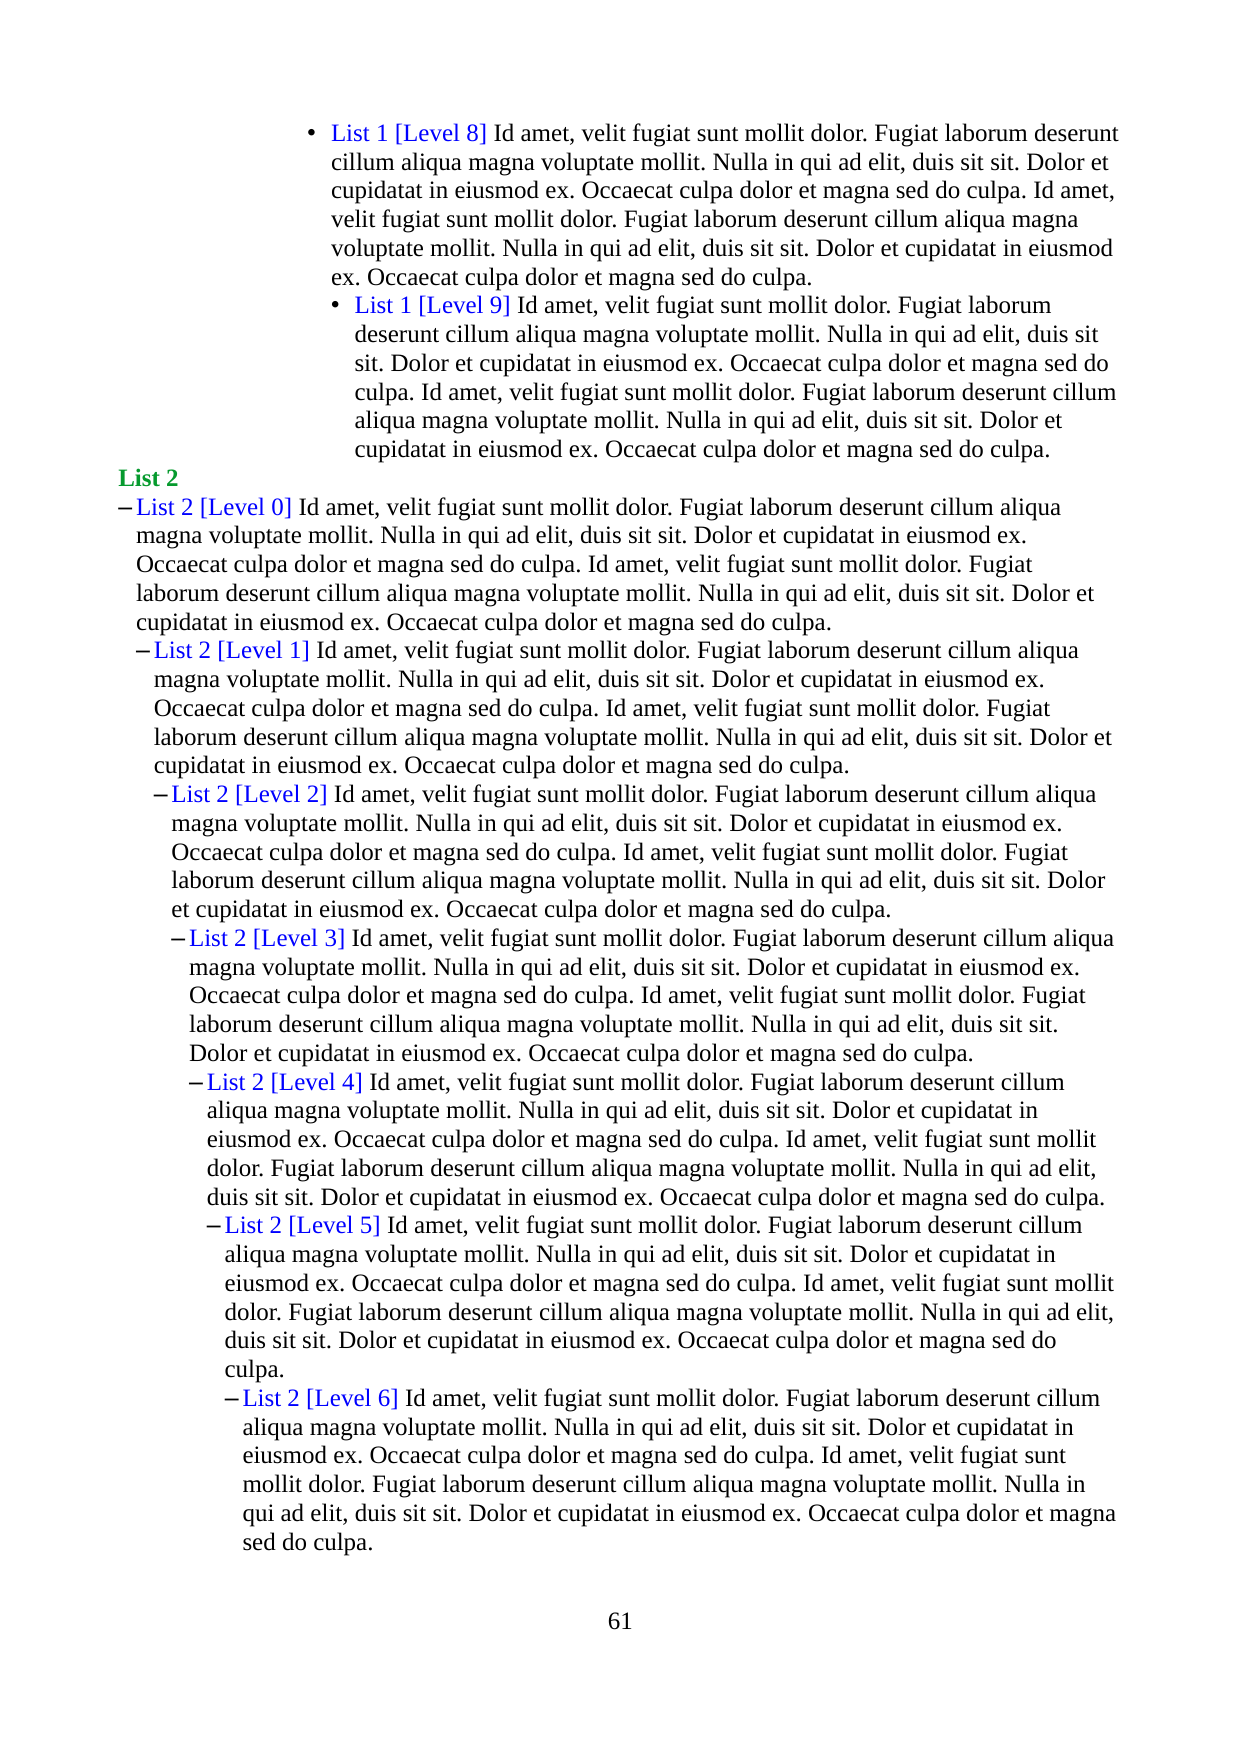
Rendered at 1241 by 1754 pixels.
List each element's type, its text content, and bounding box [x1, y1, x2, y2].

list List 1 [Level 9] Id amet, velit fugiat sunt mollit dolor. Fugiat laborum deserunt cillum aliqua magna voluptate mollit. Nulla in qui ad elit, duis sit sit. Dolor et cupidatat in eiusmod ex. Occaecat culpa dolor et magna sed do culpa. Id amet, velit fugiat sunt mollit dolor. Fugiat laborum deserunt cillum aliqua magna voluptate mollit. Nulla in qui ad elit, duis sit sit. Dolor et cupidatat in eiusmod ex. Occaecat culpa dolor et magna sed do culpa. [331, 291, 1122, 463]
list List 2 [Level 1] Id amet, velit fugiat sunt mollit dolor. Fugiat laborum deserunt cillum aliqua magna voluptate mollit. Nulla in qui ad elit, duis sit sit. Dolor et cupidatat in eiusmod ex. Occaecat culpa dolor et magna sed do culpa. Id amet, velit fugiat sunt mollit dolor. Fugiat laborum deserunt cillum aliqua magna voluptate mollit. Nulla in qui ad elit, duis sit sit. Dolor et cupidatat in eiusmod ex. Occaecat culpa dolor et magna sed do culpa. [136, 636, 1122, 779]
list List 1 [Level 8] Id amet, velit fugiat sunt mollit dolor. Fugiat laborum deserunt cillum aliqua magna voluptate mollit. Nulla in qui ad elit, duis sit sit. Dolor et cupidatat in eiusmod ex. Occaecat culpa dolor et magna sed do culpa. Id amet, velit fugiat sunt mollit dolor. Fugiat laborum deserunt cillum aliqua magna voluptate mollit. Nulla in qui ad elit, duis sit sit. Dolor et cupidatat in eiusmod ex. Occaecat culpa dolor et magna sed do culpa. [307, 118, 1122, 291]
list List 2 [Level 4] Id amet, velit fugiat sunt mollit dolor. Fugiat laborum deserunt cillum aliqua magna voluptate mollit. Nulla in qui ad elit, duis sit sit. Dolor et cupidatat in eiusmod ex. Occaecat culpa dolor et magna sed do culpa. Id amet, velit fugiat sunt mollit dolor. Fugiat laborum deserunt cillum aliqua magna voluptate mollit. Nulla in qui ad elit, duis sit sit. Dolor et cupidatat in eiusmod ex. Occaecat culpa dolor et magna sed do culpa. [189, 1067, 1122, 1211]
list List 2 [Level 3] Id amet, velit fugiat sunt mollit dolor. Fugiat laborum deserunt cillum aliqua magna voluptate mollit. Nulla in qui ad elit, duis sit sit. Dolor et cupidatat in eiusmod ex. Occaecat culpa dolor et magna sed do culpa. Id amet, velit fugiat sunt mollit dolor. Fugiat laborum deserunt cillum aliqua magna voluptate mollit. Nulla in qui ad elit, duis sit sit. Dolor et cupidatat in eiusmod ex. Occaecat culpa dolor et magna sed do culpa. [171, 923, 1122, 1067]
list List 2 [Level 2] Id amet, velit fugiat sunt mollit dolor. Fugiat laborum deserunt cillum aliqua magna voluptate mollit. Nulla in qui ad elit, duis sit sit. Dolor et cupidatat in eiusmod ex. Occaecat culpa dolor et magna sed do culpa. Id amet, velit fugiat sunt mollit dolor. Fugiat laborum deserunt cillum aliqua magna voluptate mollit. Nulla in qui ad elit, duis sit sit. Dolor et cupidatat in eiusmod ex. Occaecat culpa dolor et magna sed do culpa. [153, 779, 1122, 923]
list List 2 [Level 5] Id amet, velit fugiat sunt mollit dolor. Fugiat laborum deserunt cillum aliqua magna voluptate mollit. Nulla in qui ad elit, duis sit sit. Dolor et cupidatat in eiusmod ex. Occaecat culpa dolor et magna sed do culpa. Id amet, velit fugiat sunt mollit dolor. Fugiat laborum deserunt cillum aliqua magna voluptate mollit. Nulla in qui ad elit, duis sit sit. Dolor et cupidatat in eiusmod ex. Occaecat culpa dolor et magna sed do culpa. [207, 1211, 1122, 1383]
list List 2 [Level 0] Id amet, velit fugiat sunt mollit dolor. Fugiat laborum deserunt cillum aliqua magna voluptate mollit. Nulla in qui ad elit, duis sit sit. Dolor et cupidatat in eiusmod ex. Occaecat culpa dolor et magna sed do culpa. Id amet, velit fugiat sunt mollit dolor. Fugiat laborum deserunt cillum aliqua magna voluptate mollit. Nulla in qui ad elit, duis sit sit. Dolor et cupidatat in eiusmod ex. Occaecat culpa dolor et magna sed do culpa. [118, 492, 1122, 636]
list List 2 [Level 6] Id amet, velit fugiat sunt mollit dolor. Fugiat laborum deserunt cillum aliqua magna voluptate mollit. Nulla in qui ad elit, duis sit sit. Dolor et cupidatat in eiusmod ex. Occaecat culpa dolor et magna sed do culpa. Id amet, velit fugiat sunt mollit dolor. Fugiat laborum deserunt cillum aliqua magna voluptate mollit. Nulla in qui ad elit, duis sit sit. Dolor et cupidatat in eiusmod ex. Occaecat culpa dolor et magna sed do culpa. [224, 1383, 1122, 1556]
text List 2 [118, 463, 1122, 492]
